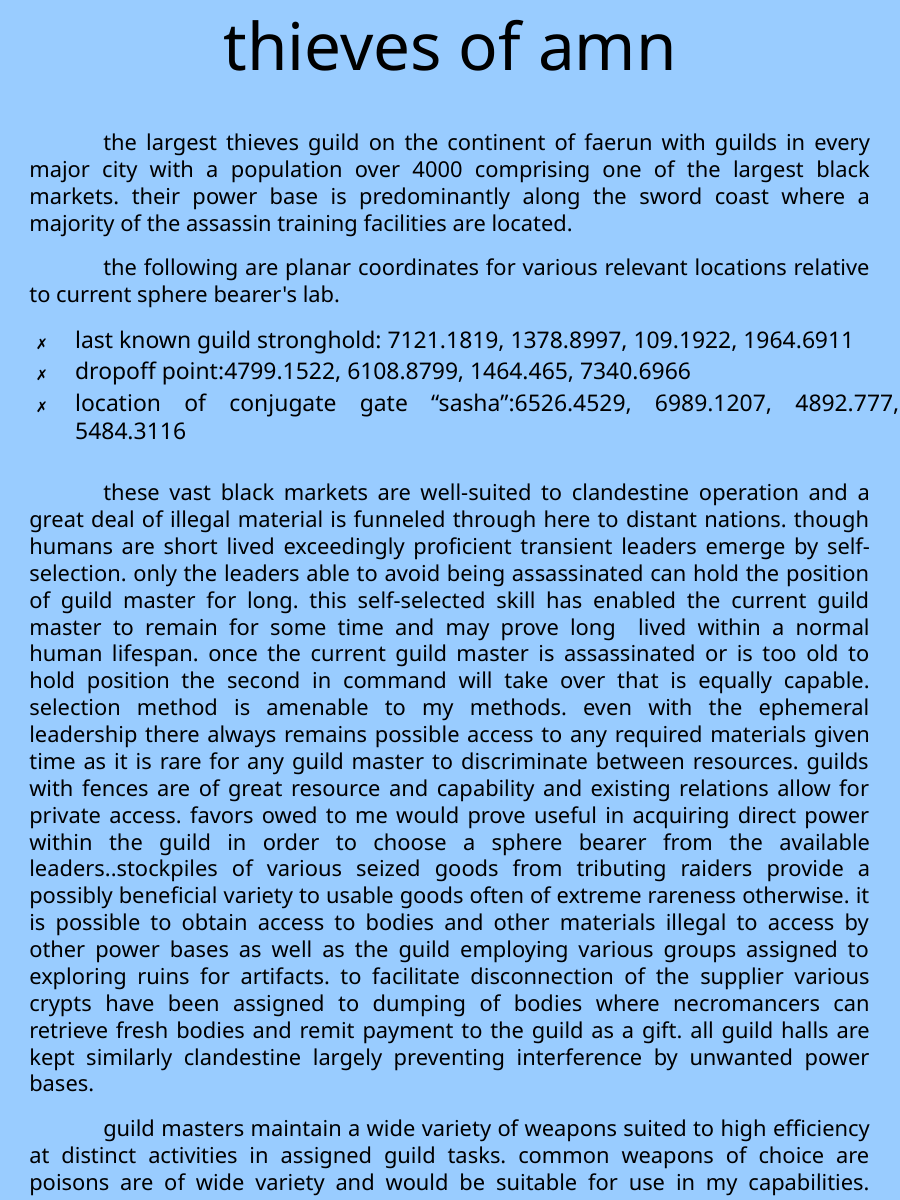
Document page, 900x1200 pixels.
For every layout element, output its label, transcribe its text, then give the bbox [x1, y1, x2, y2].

text Guild masters maintain a wide variety of weapons suited to high efficiency at distinct activities in assigned guild tasks. Common weapons of choice are poisons are of wide variety and would be suitable for use in my capabilities. [29, 1113, 871, 1197]
subtitle Thieves of Amn [29, 0, 871, 89]
list dropoff point:4799.1522, 6108.8799, 1464.465, 7340.6966 [37, 355, 900, 386]
list Last known guild stronghold: 7121.1819, 1378.8997, 109.1922, 1964.6911 [37, 324, 900, 355]
text The following are planar coordinates for various relevant locations relative to current sphere bearer's lab. [29, 252, 871, 309]
text The largest thieves guild on the continent of Faerun with guilds in every major city with a population over 4000 comprising one of the largest black markets. Their power base is predominantly along the sword coast where a majority of the assassin training facilities are located. [29, 127, 871, 237]
list Location of conjugate gate “Sasha”:6526.4529, 6989.1207, 4892.777, 5484.3116 [37, 386, 900, 446]
text These vast black markets are well-suited to clandestine operation and a great deal of illegal material is funneled through here to distant nations. Though humans are short lived exceedingly proficient transient leaders emerge by self-selection. Only the leaders able to avoid being assassinated can hold the position of guild master for long. This self-selected skill has enabled the current guild master to remain for some time and may prove long lived within a normal human lifespan. Once the current guild master is assassinated or is too old to hold position the second in command will take over that is equally capable. Selection method is amenable to my methods. Even with the ephemeral leadership there always remains possible access to any required materials given time as it is rare for any guild master to discriminate between resources. Guilds with fences are of great resource and capability and existing relations allow for private access. Favors owed to me would prove useful in acquiring direct power within the guild in order to choose a sphere bearer from the available leaders..Stockpiles of various seized goods from tributing raiders provide a possibly beneficial variety to usable goods often of extreme rareness otherwise. It is possible to obtain access to bodies and other materials illegal to access by other power bases as well as the guild employing various groups assigned to exploring ruins for artifacts. To facilitate disconnection of the supplier various crypts have been assigned to dumping of bodies where necromancers can retrieve fresh bodies and remit payment to the guild as a gift. All guild halls are kept similarly clandestine largely preventing interference by unwanted power bases. [29, 477, 871, 1098]
